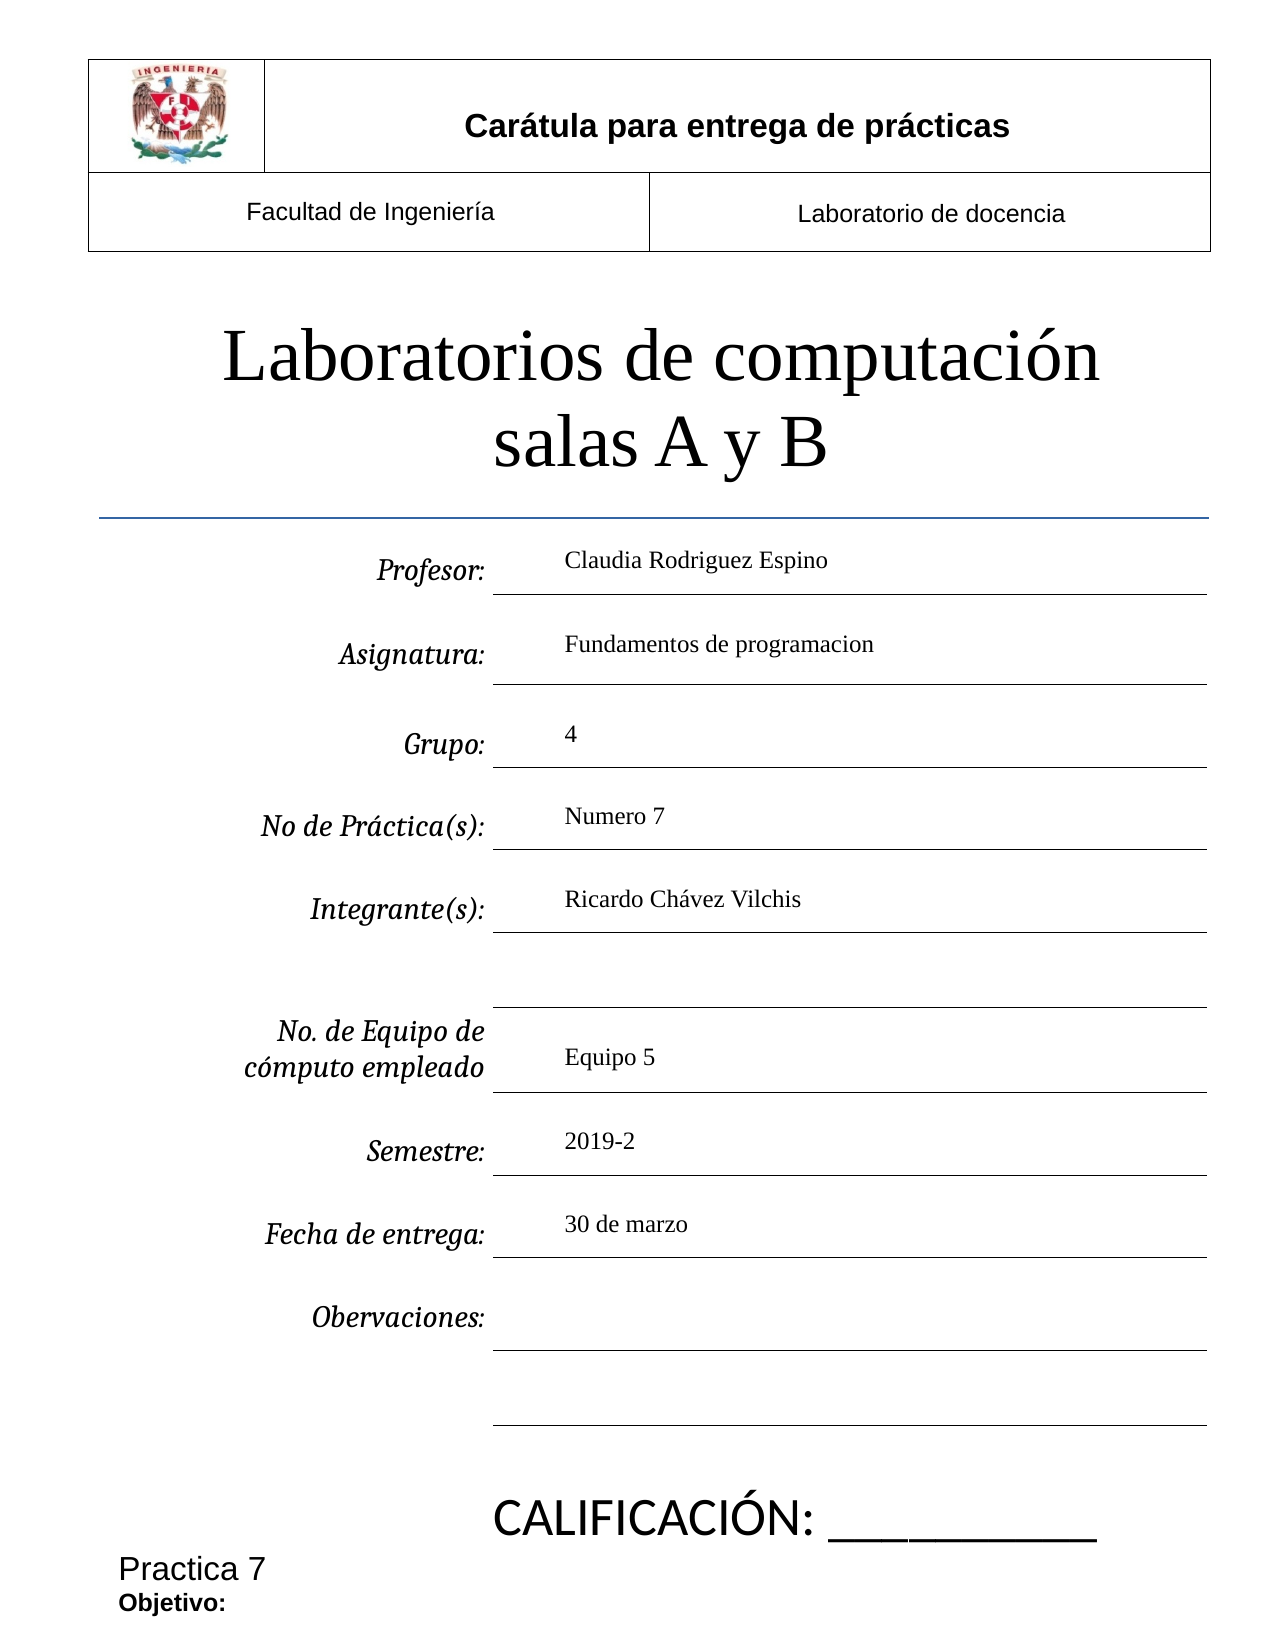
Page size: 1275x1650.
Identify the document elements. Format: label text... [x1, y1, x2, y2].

table_cell 2019-2 [493, 1093, 1207, 1174]
table_header Claudia Rodriguez Espino [493, 519, 1207, 594]
table_cell No de Práctica(s): [118, 766, 493, 849]
table_header Carátula para entrega de prácticas [265, 60, 1210, 172]
table_cell Integrante(s): [118, 849, 493, 932]
table_cell Ricardo Chávez Vilchis [493, 850, 1207, 932]
table_cell Fecha de entrega: [118, 1175, 493, 1257]
table_header [89, 60, 264, 172]
text salas A y B [118, 396, 1205, 482]
table_cell [493, 1258, 1207, 1350]
table_cell Laboratorio de docencia [650, 173, 1210, 251]
table_cell [493, 933, 1207, 1007]
text Objetivo: [118, 1588, 1205, 1616]
table_cell Fundamentos de programacion [493, 595, 1207, 684]
table_cell Grupo: [118, 684, 493, 766]
table_cell 4 [493, 685, 1207, 766]
table_cell Semestre: [118, 1091, 493, 1174]
text Laboratorios de computación [118, 310, 1205, 396]
table_header [493, 511, 1207, 517]
table_header [118, 511, 493, 517]
table_cell No. de Equipo de cómputo empleado [118, 1007, 493, 1091]
table_cell [118, 1350, 493, 1425]
table_cell Numero 7 [493, 768, 1207, 849]
table_cell Obervaciones: [118, 1257, 493, 1350]
table_cell [493, 1351, 1207, 1425]
table_cell 30 de marzo [493, 1176, 1207, 1257]
table_cell [118, 932, 493, 1007]
table_cell Equipo 5 [493, 1008, 1207, 1091]
text CALIFICACIÓN: __________ [118, 1483, 1205, 1549]
table_cell Asignatura: [118, 594, 493, 684]
table_cell Facultad de Ingeniería [89, 173, 649, 251]
table_header Profesor: [118, 519, 493, 594]
text Practica 7 [118, 1549, 1205, 1588]
